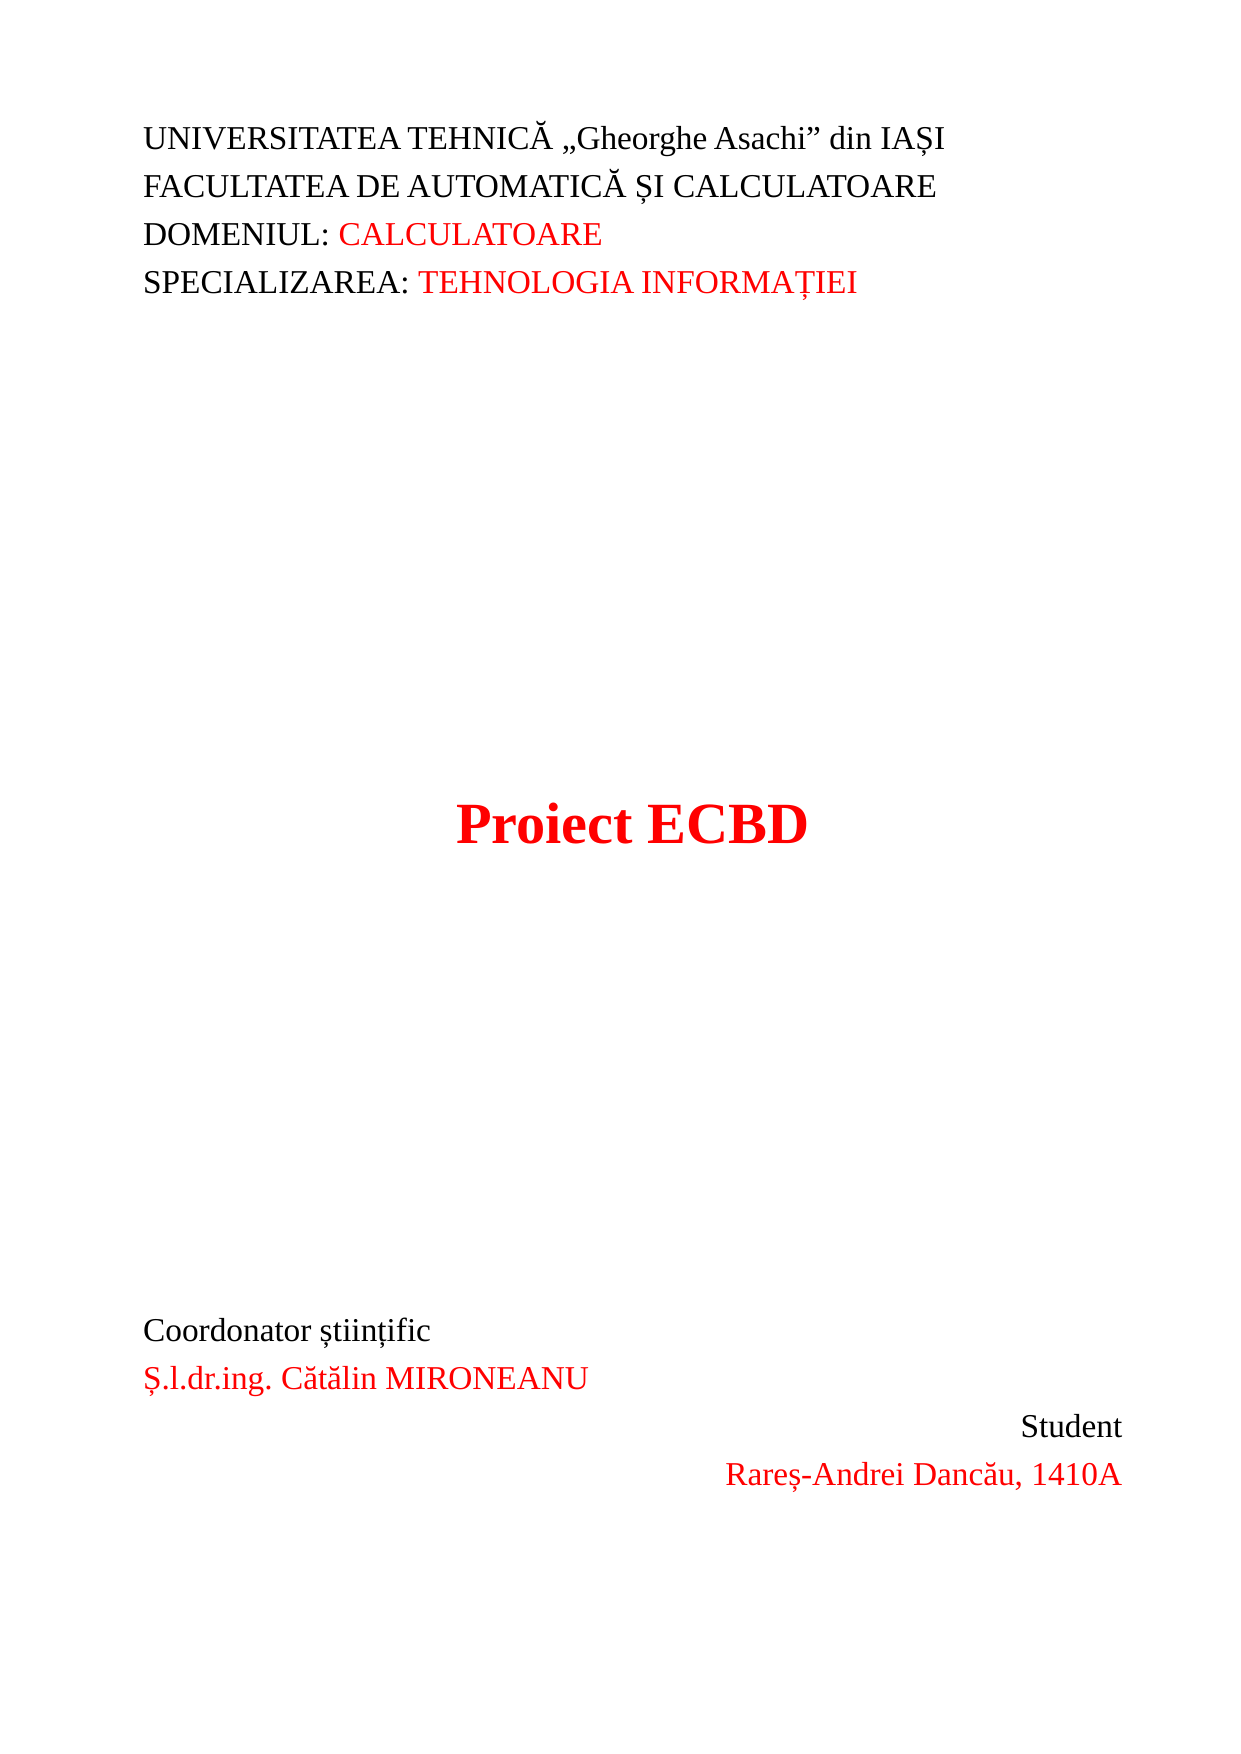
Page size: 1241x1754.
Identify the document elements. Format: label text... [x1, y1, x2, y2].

text UNIVERSITATEA TEHNICĂ „Gheorghe Asachi” din IAȘI [143, 118, 1122, 156]
text FACULTATEA DE AUTOMATICĂ ȘI CALCULATOARE [143, 166, 1122, 204]
text SPECIALIZAREA: TEHNOLOGIA INFORMAȚIEI [143, 262, 1122, 300]
text DOMENIUL: CALCULATOARE [143, 214, 1122, 252]
text Coordonator științific [143, 1310, 1122, 1348]
text Ș.l.dr.ing. Cătălin MIRONEANU [143, 1358, 1122, 1396]
text Rareș-Andrei Dancău, 1410A [143, 1454, 1122, 1492]
text Proiect ECBD [143, 789, 1122, 856]
text Student [143, 1406, 1122, 1444]
